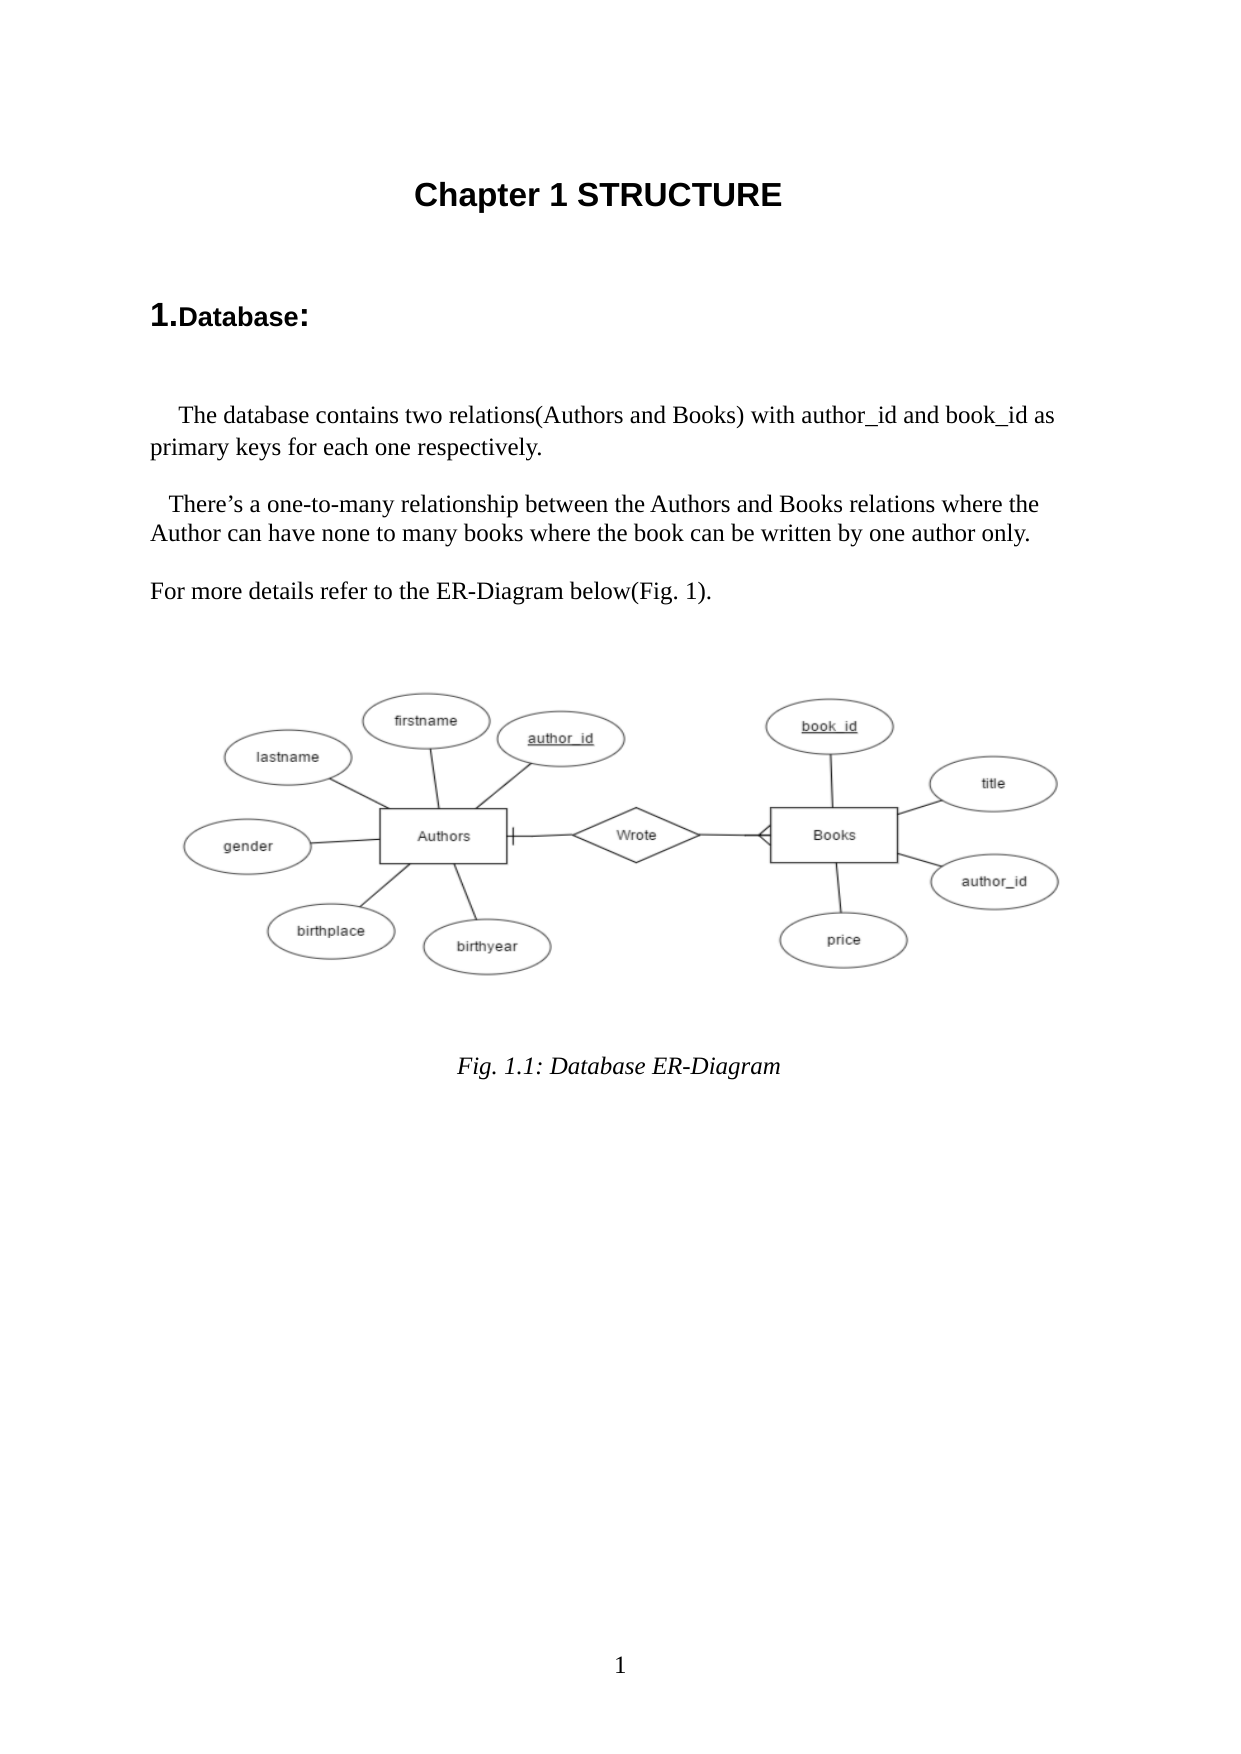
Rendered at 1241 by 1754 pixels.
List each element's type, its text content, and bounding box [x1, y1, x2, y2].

text Fig. 1.1: Database ER-Diagram [0, 665, 1240, 1080]
picture [150, 665, 1091, 1003]
text For more details refer to the ER-Diagram below(Fig. 1). [150, 576, 1090, 604]
text The database contains two relations(Authors and Books) with author_id and book_id as primary keys for each one respectively. [150, 389, 1090, 461]
subtitle STRUCTURE [150, 175, 1090, 213]
text There’s a one-to-many relationship between the Authors and Books relations where the Author can have none to many books where the book can be written by one author only. [150, 489, 1090, 547]
subtitle Database: [150, 295, 1090, 333]
